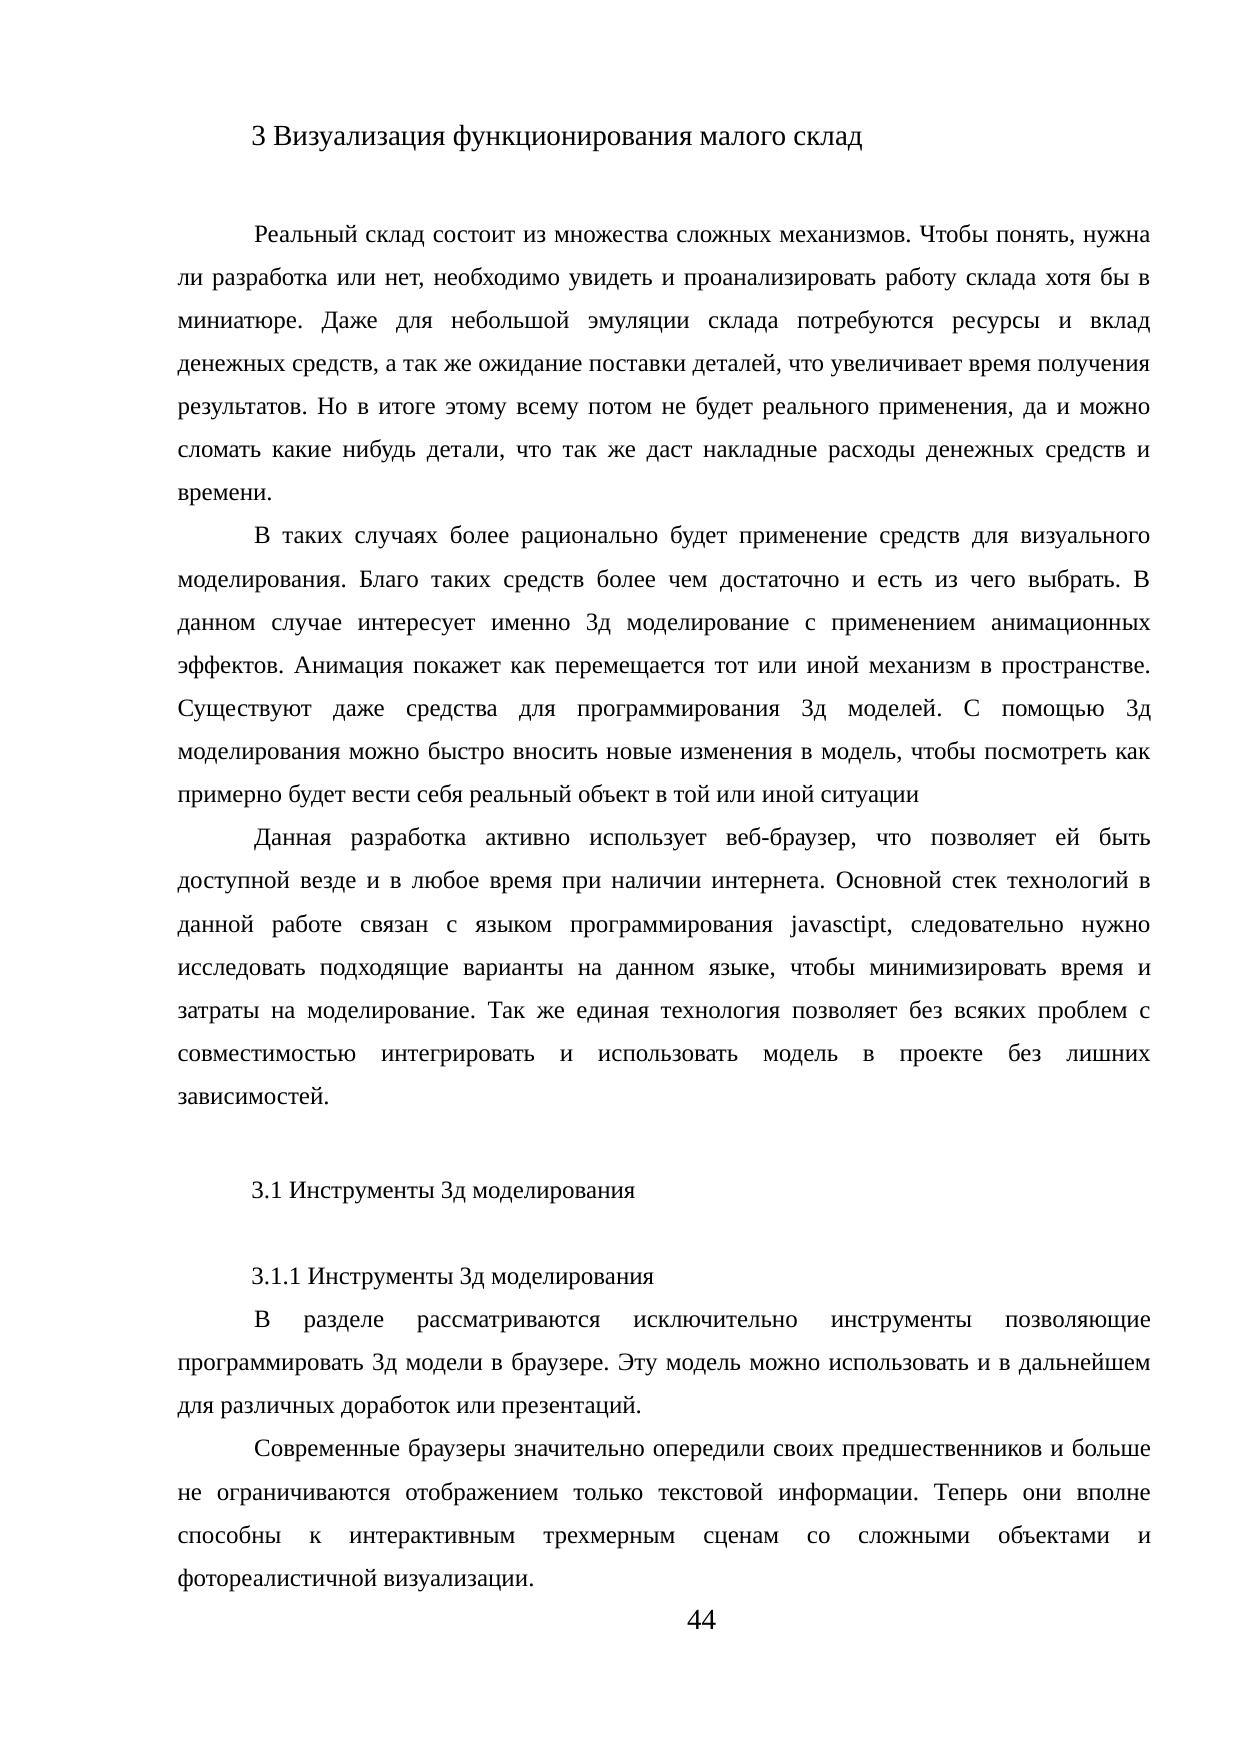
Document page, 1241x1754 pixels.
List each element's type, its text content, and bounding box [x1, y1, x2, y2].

text Реальный склад состоит из множества сложных механизмов. Чтобы понять, нужна ли разработка или нет, необходимо увидеть и проанализировать работу склада хотя бы в миниатюре. Даже для небольшой эмуляции склада потребуются ресурсы и вклад денежных средств, а так же ожидание поставки деталей, что увеличивает время получения результатов. Но в итоге этому всему потом не будет реального применения, да и можно сломать какие нибудь детали, что так же даст накладные расходы денежных средств и времени. [177, 219, 1152, 506]
text Данная разработка активно использует веб-браузер, что позволяет ей быть доступной везде и в любое время при наличии интернета. Основной стек технологий в данной работе связан с языком программирования javasctipt, следовательно нужно исследовать подходящие варианты на данном языке, чтобы минимизировать время и затраты на моделирование. Так же единая технология позволяет без всяких проблем с совместимостью интегрировать и использовать модель в проекте без лишних зависимостей. [177, 822, 1152, 1110]
subtitle 3 Визуализация функционирования малого склад [177, 118, 1152, 152]
subtitle 3.1 Инструменты 3д моделирования [177, 1175, 1152, 1203]
text В таких случаях более рационально будет применение средств для визуального моделирования. Благо таких средств более чем достаточно и есть из чего выбрать. В данном случае интересует именно 3д моделирование с применением анимационных эффектов. Анимация покажет как перемещается тот или иной механизм в пространстве. Существуют даже средства для программирования 3д моделей. С помощью 3д моделирования можно быстро вносить новые изменения в модель, чтобы посмотреть как примерно будет вести себя реальный объект в той или иной ситуации [177, 521, 1152, 808]
text В разделе рассматриваются исключительно инструменты позволяющие программировать 3д модели в браузере. Эту модель можно использовать и в дальнейшем для различных доработок или презентаций. [177, 1304, 1152, 1419]
text Современные браузеры значительно опередили своих предшественников и больше не ограничиваются отображением только текстовой информации. Теперь они вполне способны к интерактивным трехмерным сценам со сложными объектами и фотореалистичной визуализации. [177, 1433, 1152, 1592]
subtitle 3.1.1 Инструменты 3д моделирования [177, 1261, 1152, 1290]
